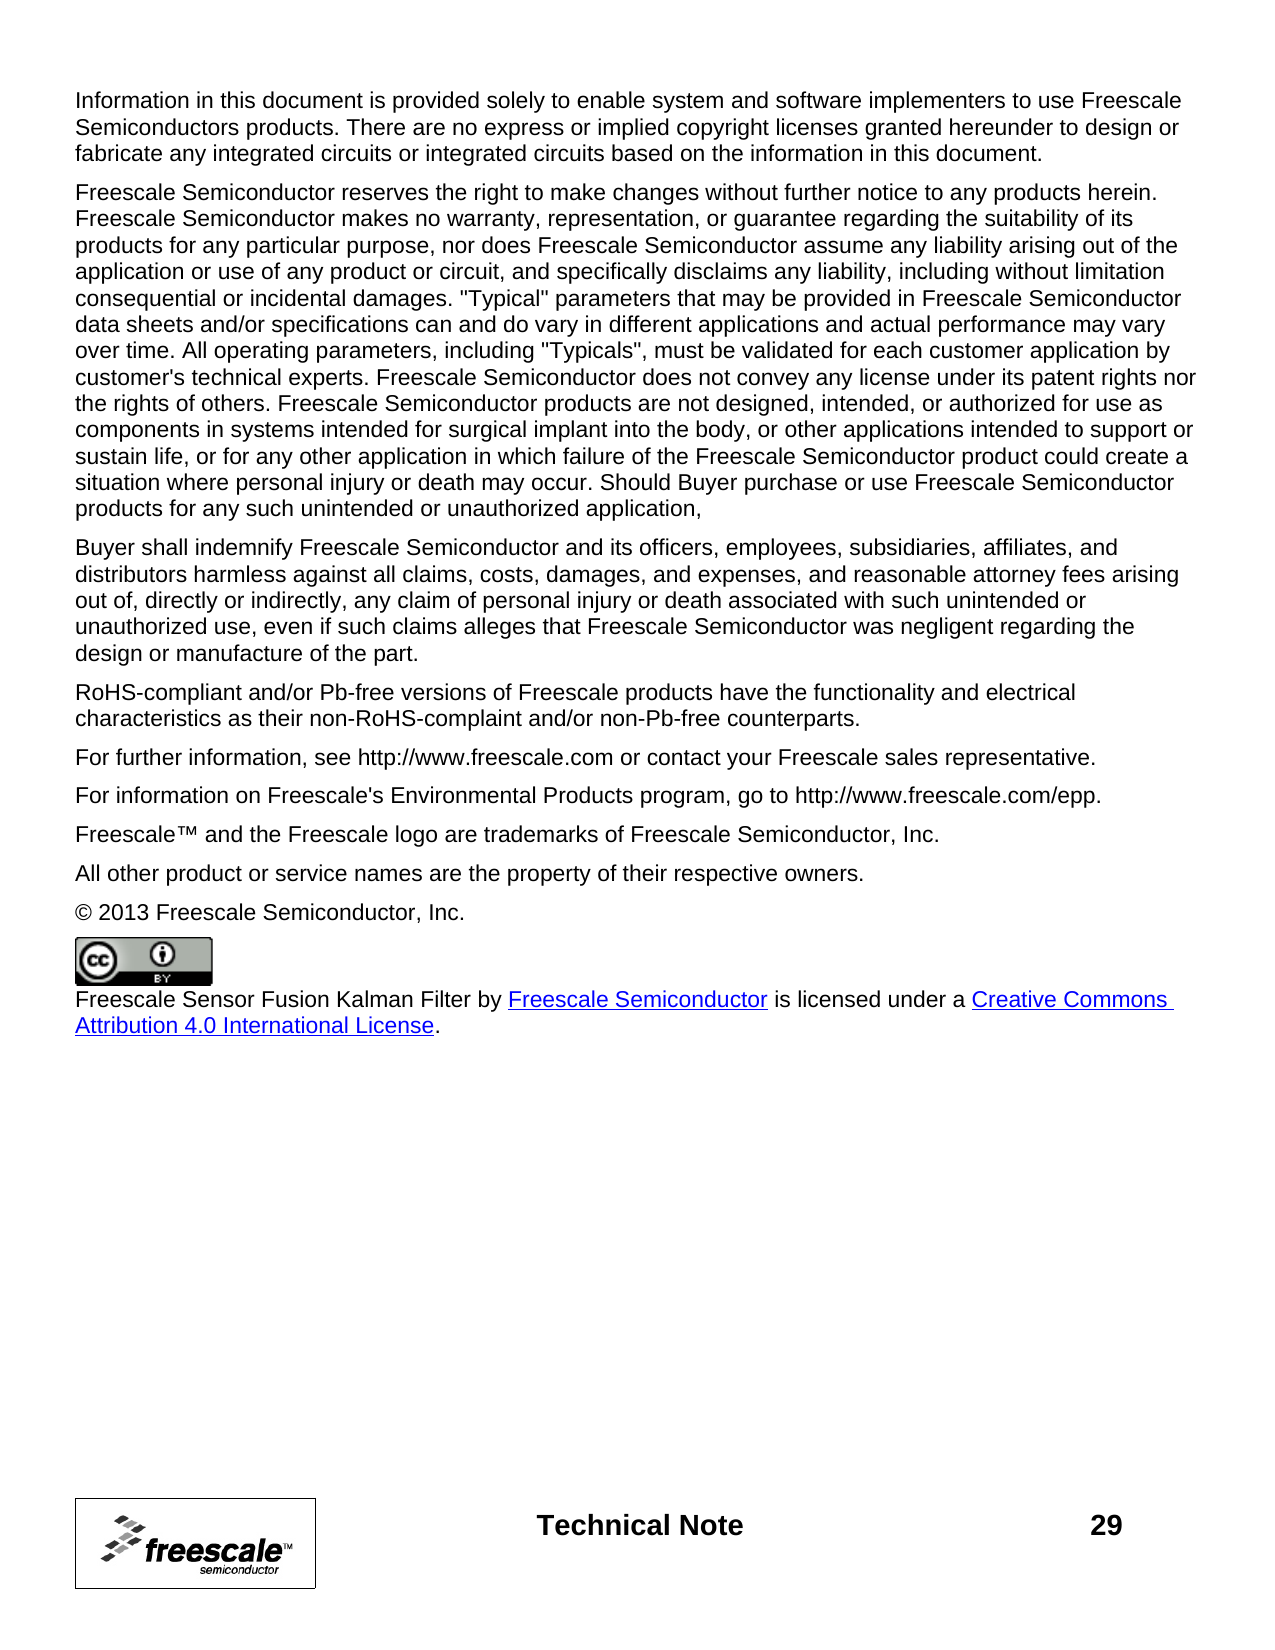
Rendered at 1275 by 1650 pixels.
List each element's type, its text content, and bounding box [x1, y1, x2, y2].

text For information on Freescale's Environmental Products program, go to http://www.freescale.com/epp. [75, 782, 1200, 809]
text Freescale™ and the Freescale logo are trademarks of Freescale Semiconductor, Inc. [75, 821, 1200, 848]
text Buyer shall indemnify Freescale Semiconductor and its officers, employees, subsidiaries, affiliates, and distributors harmless against all claims, costs, damages, and expenses, and reasonable attorney fees arising out of, directly or indirectly, any claim of personal injury or death associated with such unintended or unauthorized use, even if such claims alleges that Freescale Semiconductor was negligent regarding the design or manufacture of the part. [75, 534, 1200, 666]
text © 2013 Freescale Semiconductor, Inc. [75, 899, 1200, 925]
text Freescale Semiconductor reserves the right to make changes without further notice to any products herein. Freescale Semiconductor makes no warranty, representation, or guarantee regarding the suitability of its products for any particular purpose, nor does Freescale Semiconductor assume any liability arising out of the application or use of any product or circuit, and specifically disclaims any liability, including without limitation consequential or incidental damages. "Typical" parameters that may be provided in Freescale Semiconductor data sheets and/or specifications can and do vary in different applications and actual performance may vary over time. All operating parameters, including "Typicals", must be validated for each customer application by customer's technical experts. Freescale Semiconductor does not convey any license under its patent rights nor the rights of others. Freescale Semiconductor products are not designed, intended, or authorized for use as components in systems intended for surgical implant into the body, or other applications intended to support or sustain life, or for any other application in which failure of the Freescale Semiconductor product could create a situation where personal injury or death may occur. Should Buyer purchase or use Freescale Semiconductor products for any such unintended or unauthorized application, [75, 179, 1200, 522]
picture [90, 1505, 297, 1581]
text Freescale Sensor Fusion Kalman Filter by Freescale Semiconductor is licensed under a Creative Commons Attribution 4.0 International License. [75, 938, 1200, 1039]
text RoHS-compliant and/or Pb-free versions of Freescale products have the functionality and electrical characteristics as their non-RoHS-complaint and/or non-Pb-free counterparts. [75, 678, 1200, 731]
picture [75, 937, 213, 986]
text All other product or service names are the property of their respective owners. [75, 860, 1200, 887]
text For further information, see http://www.freescale.com or contact your Freescale sales representative. [75, 744, 1200, 770]
text Information in this document is provided solely to enable system and software implementers to use Freescale Semiconductors products. There are no express or implied copyright licenses granted hereunder to design or fabricate any integrated circuits or integrated circuits based on the information in this document. [75, 87, 1200, 167]
